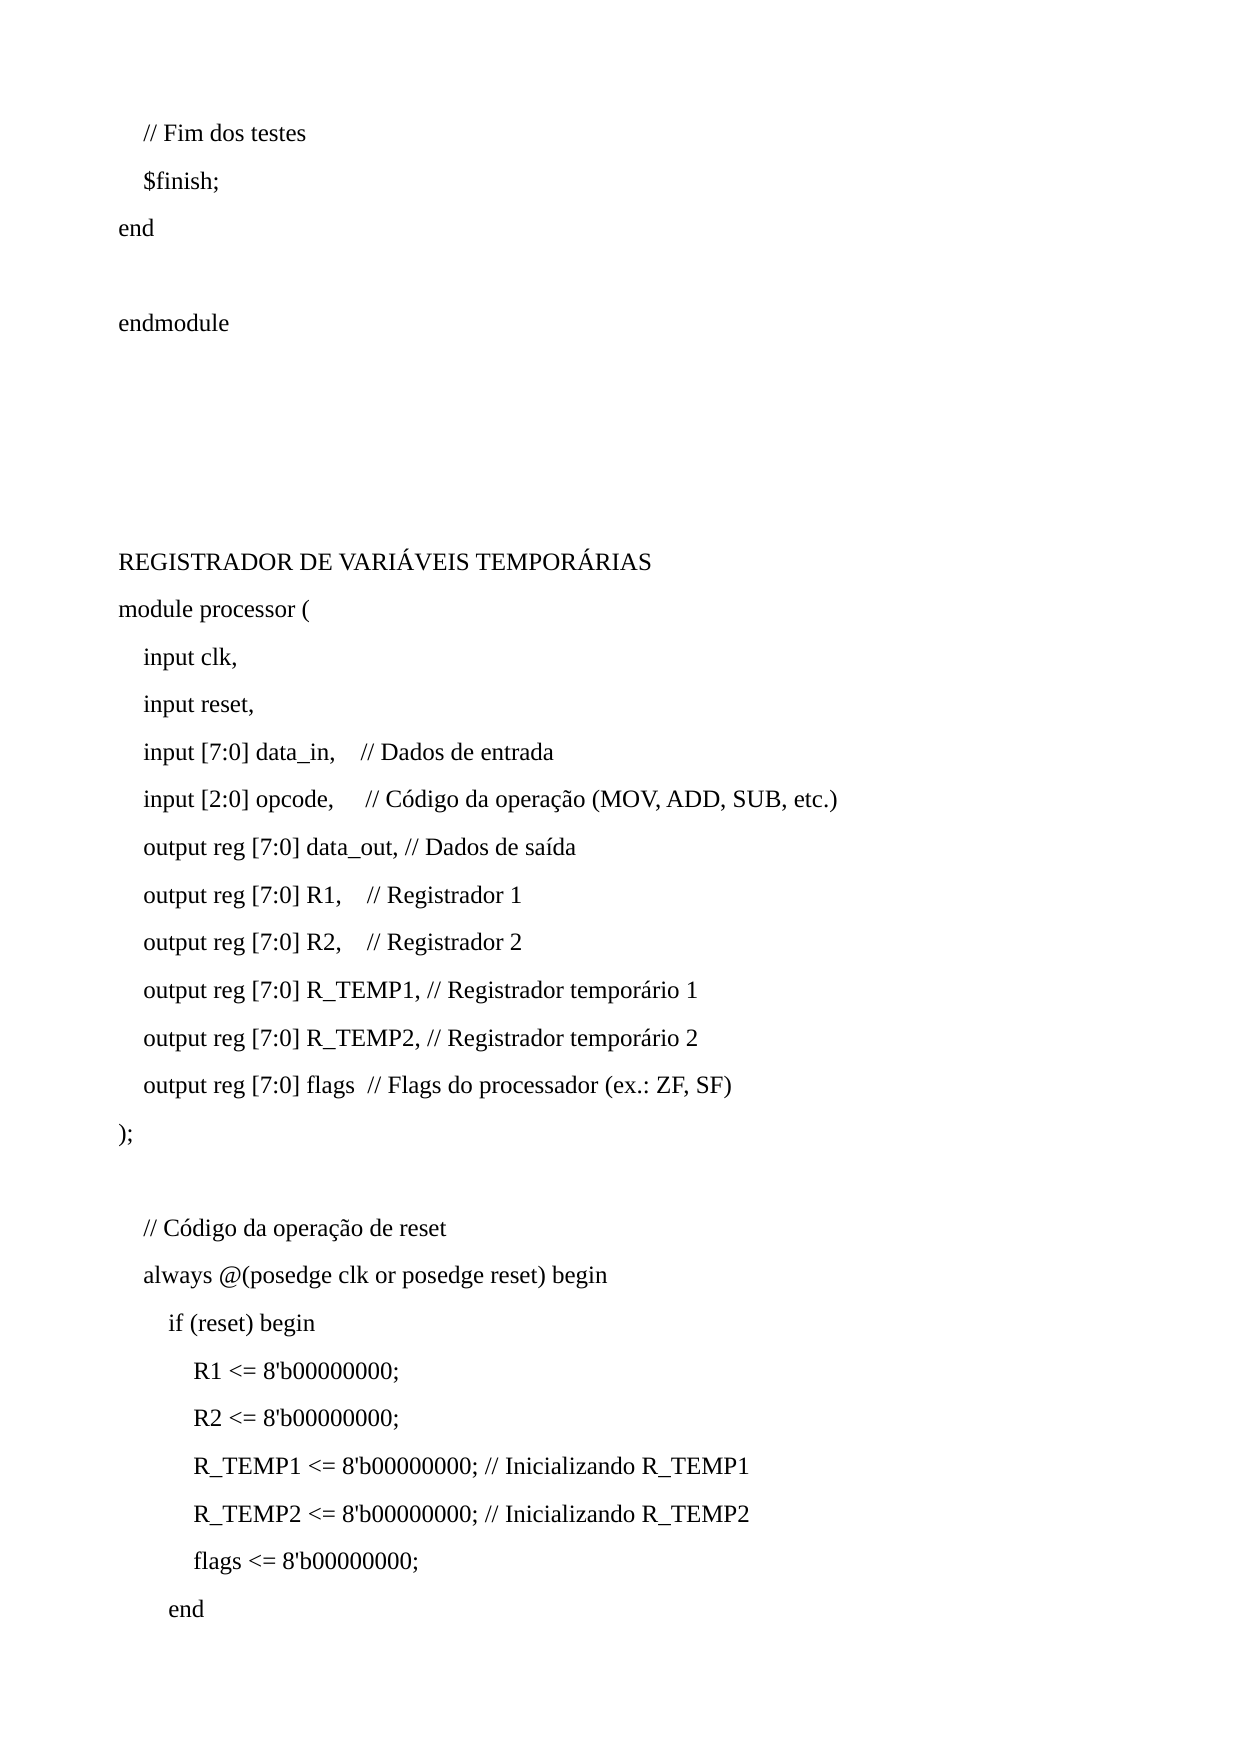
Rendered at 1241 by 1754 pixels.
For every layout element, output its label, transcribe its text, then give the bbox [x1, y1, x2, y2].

text R1 <= 8'b00000000; [118, 1356, 1122, 1384]
text output reg [7:0] R_TEMP2, // Registrador temporário 2 [118, 1023, 1122, 1051]
text output reg [7:0] R2, // Registrador 2 [118, 927, 1122, 956]
text output reg [7:0] R1, // Registrador 1 [118, 880, 1122, 908]
text $finish; [118, 166, 1122, 194]
text // Código da operação de reset [118, 1213, 1122, 1242]
text flags <= 8'b00000000; [118, 1546, 1122, 1575]
text R_TEMP2 <= 8'b00000000; // Inicializando R_TEMP2 [118, 1499, 1122, 1527]
text REGISTRADOR DE VARIÁVEIS TEMPORÁRIAS [118, 547, 1122, 575]
text endmodule [118, 308, 1122, 337]
text end [118, 1594, 1122, 1623]
text output reg [7:0] R_TEMP1, // Registrador temporário 1 [118, 975, 1122, 1004]
text output reg [7:0] data_out, // Dados de saída [118, 832, 1122, 861]
text ); [118, 1118, 1122, 1147]
text always @(posedge clk or posedge reset) begin [118, 1261, 1122, 1289]
text // Fim dos testes [118, 118, 1122, 147]
text if (reset) begin [118, 1308, 1122, 1337]
text input clk, [118, 642, 1122, 671]
text output reg [7:0] flags // Flags do processador (ex.: ZF, SF) [118, 1070, 1122, 1099]
text R2 <= 8'b00000000; [118, 1403, 1122, 1432]
text end [118, 213, 1122, 242]
text input reset, [118, 689, 1122, 718]
text R_TEMP1 <= 8'b00000000; // Inicializando R_TEMP1 [118, 1451, 1122, 1480]
text input [7:0] data_in, // Dados de entrada [118, 737, 1122, 766]
text module processor ( [118, 594, 1122, 623]
text input [2:0] opcode, // Código da operação (MOV, ADD, SUB, etc.) [118, 784, 1122, 813]
